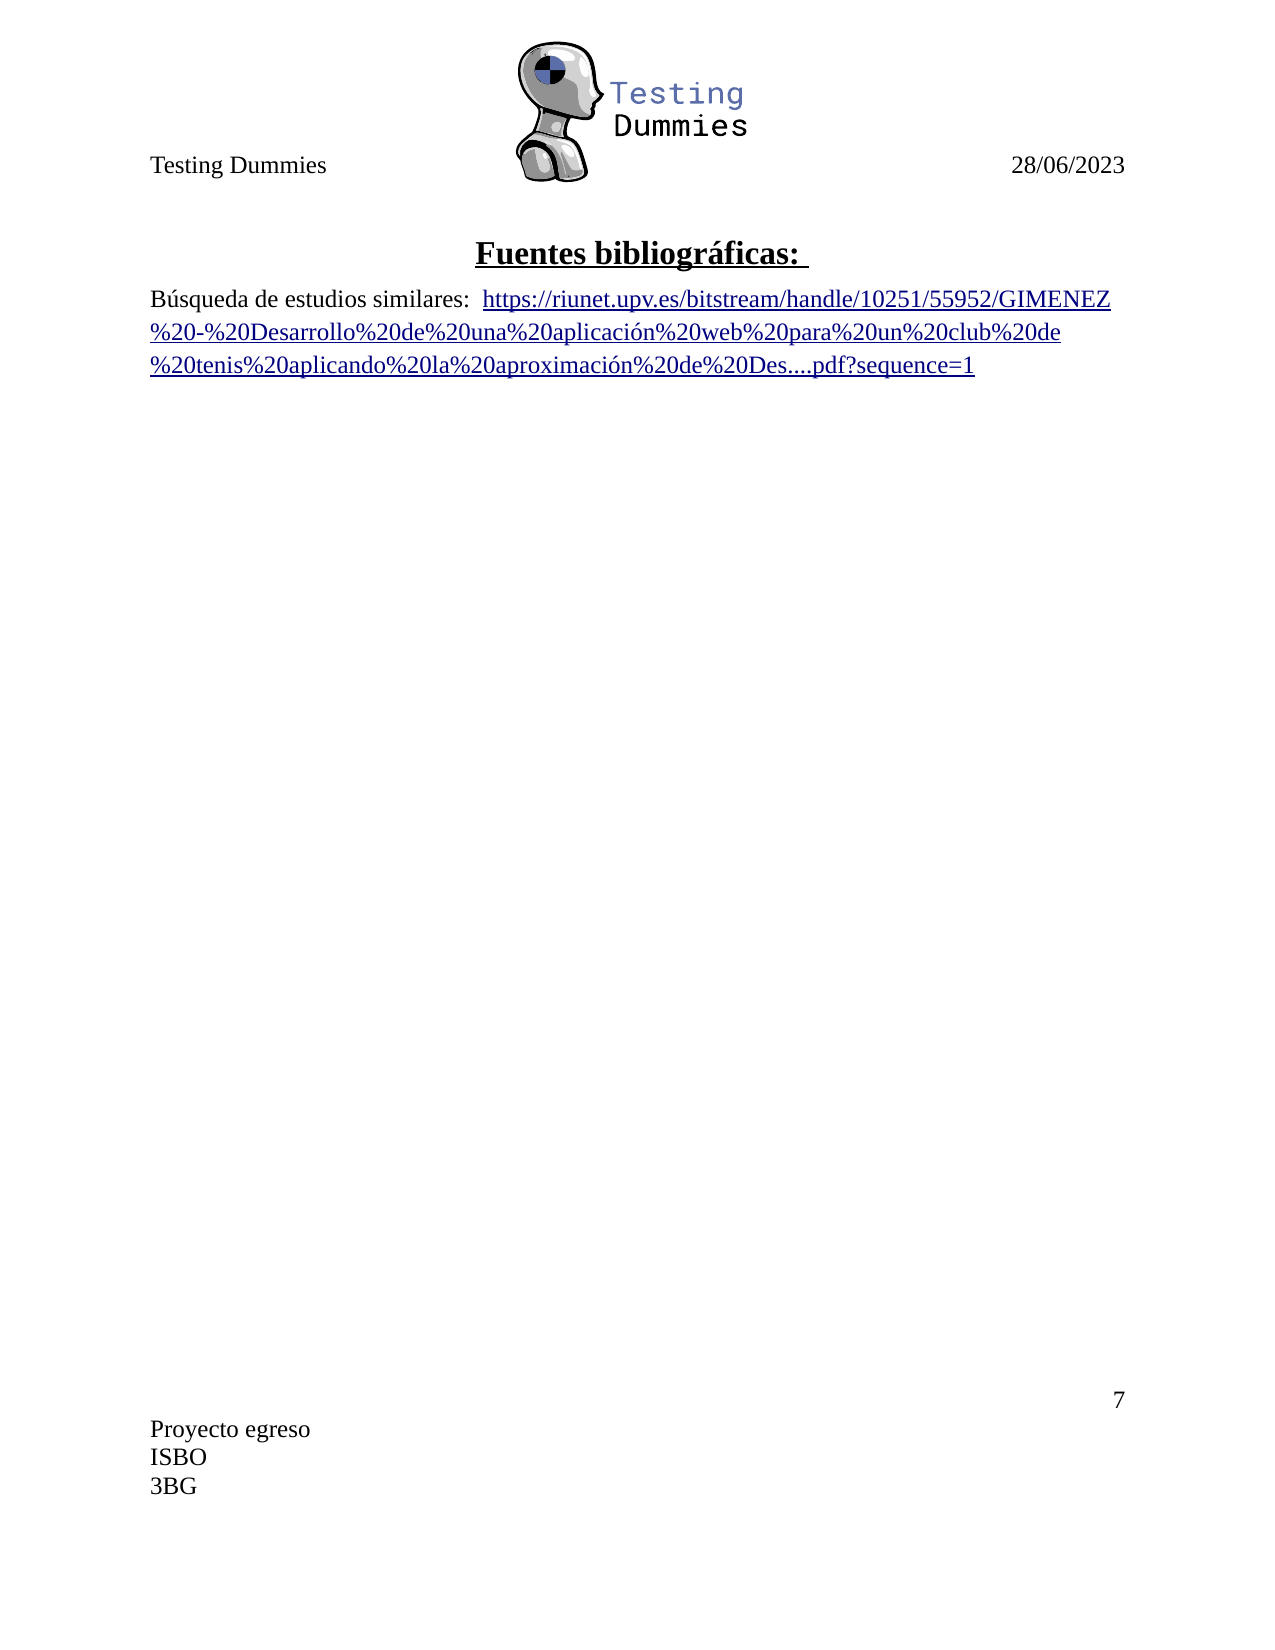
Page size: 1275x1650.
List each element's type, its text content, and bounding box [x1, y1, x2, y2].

subtitle Fuentes bibliográficas: [150, 233, 1125, 272]
text Búsqueda de estudios similares: https://riunet.upv.es/bitstream/handle/10251/55952/GIMENEZ%20-%20Desarrollo%20de%20una%20aplicación%20web%20para%20un%20club%20de%20tenis%20aplicando%20la%20aproximación%20de%20Des....pdf?sequence=1 [150, 284, 1125, 379]
